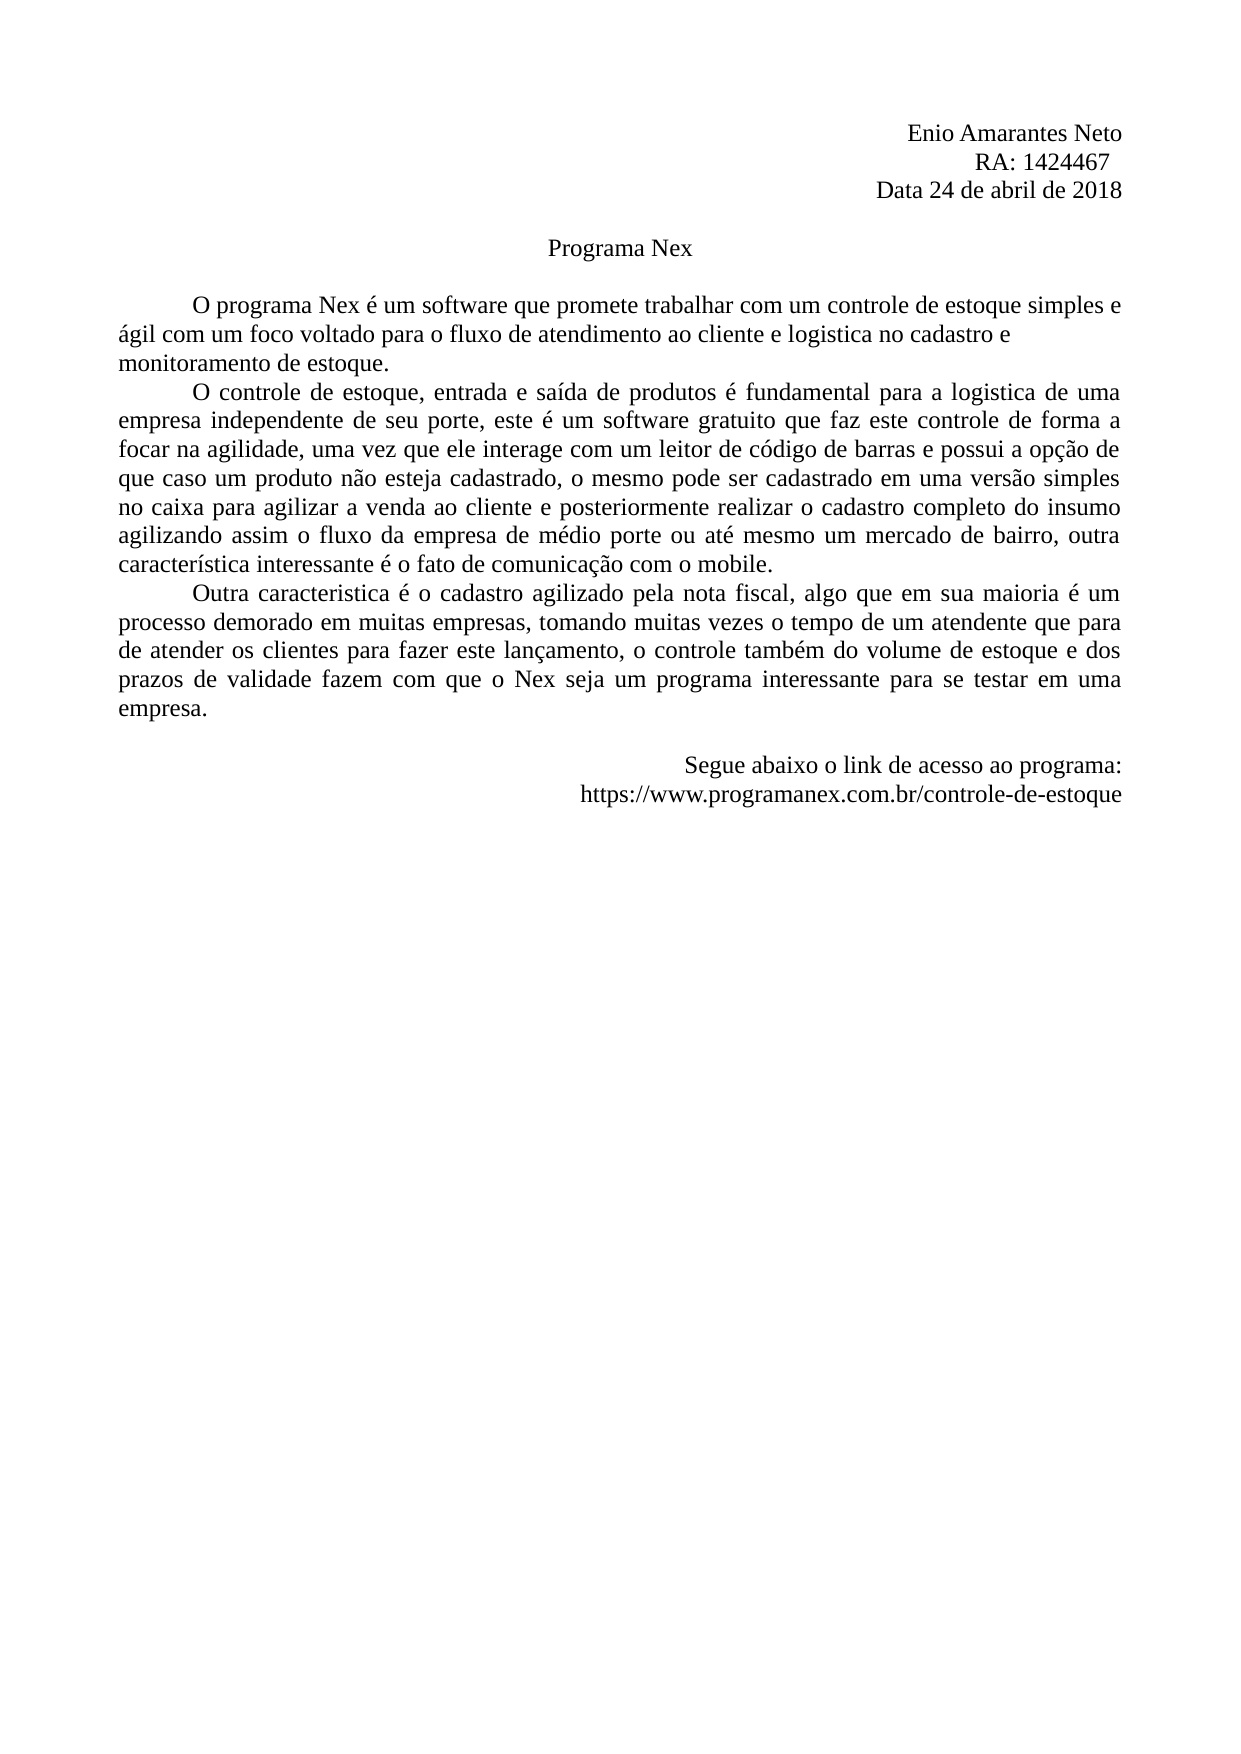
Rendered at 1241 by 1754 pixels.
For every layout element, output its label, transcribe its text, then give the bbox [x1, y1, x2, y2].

text RA: 1424467 [118, 147, 1122, 176]
text Data 24 de abril de 2018 [118, 176, 1122, 204]
text Programa Nex [118, 233, 1122, 262]
text O controle de estoque, entrada e saída de produtos é fundamental para a logistica de uma empresa independente de seu porte, este é um software gratuito que faz este controle de forma a focar na agilidade, uma vez que ele interage com um leitor de código de barras e possui a opção de que caso um produto não esteja cadastrado, o mesmo pode ser cadastrado em uma versão simples no caixa para agilizar a venda ao cliente e posteriormente realizar o cadastro completo do insumo agilizando assim o fluxo da empresa de médio porte ou até mesmo um mercado de bairro, outra característica interessante é o fato de comunicação com o mobile. [118, 377, 1122, 578]
text https://www.programanex.com.br/controle-de-estoque [118, 779, 1122, 808]
text Segue abaixo o link de acesso ao programa: [118, 751, 1122, 779]
text Outra caracteristica é o cadastro agilizado pela nota fiscal, algo que em sua maioria é um processo demorado em muitas empresas, tomando muitas vezes o tempo de um atendente que para de atender os clientes para fazer este lançamento, o controle também do volume de estoque e dos prazos de validade fazem com que o Nex seja um programa interessante para se testar em uma empresa. [118, 578, 1122, 722]
text Enio Amarantes Neto [118, 118, 1122, 147]
text O programa Nex é um software que promete trabalhar com um controle de estoque simples e ágil com um foco voltado para o fluxo de atendimento ao cliente e logistica no cadastro e monitoramento de estoque. [118, 291, 1122, 377]
